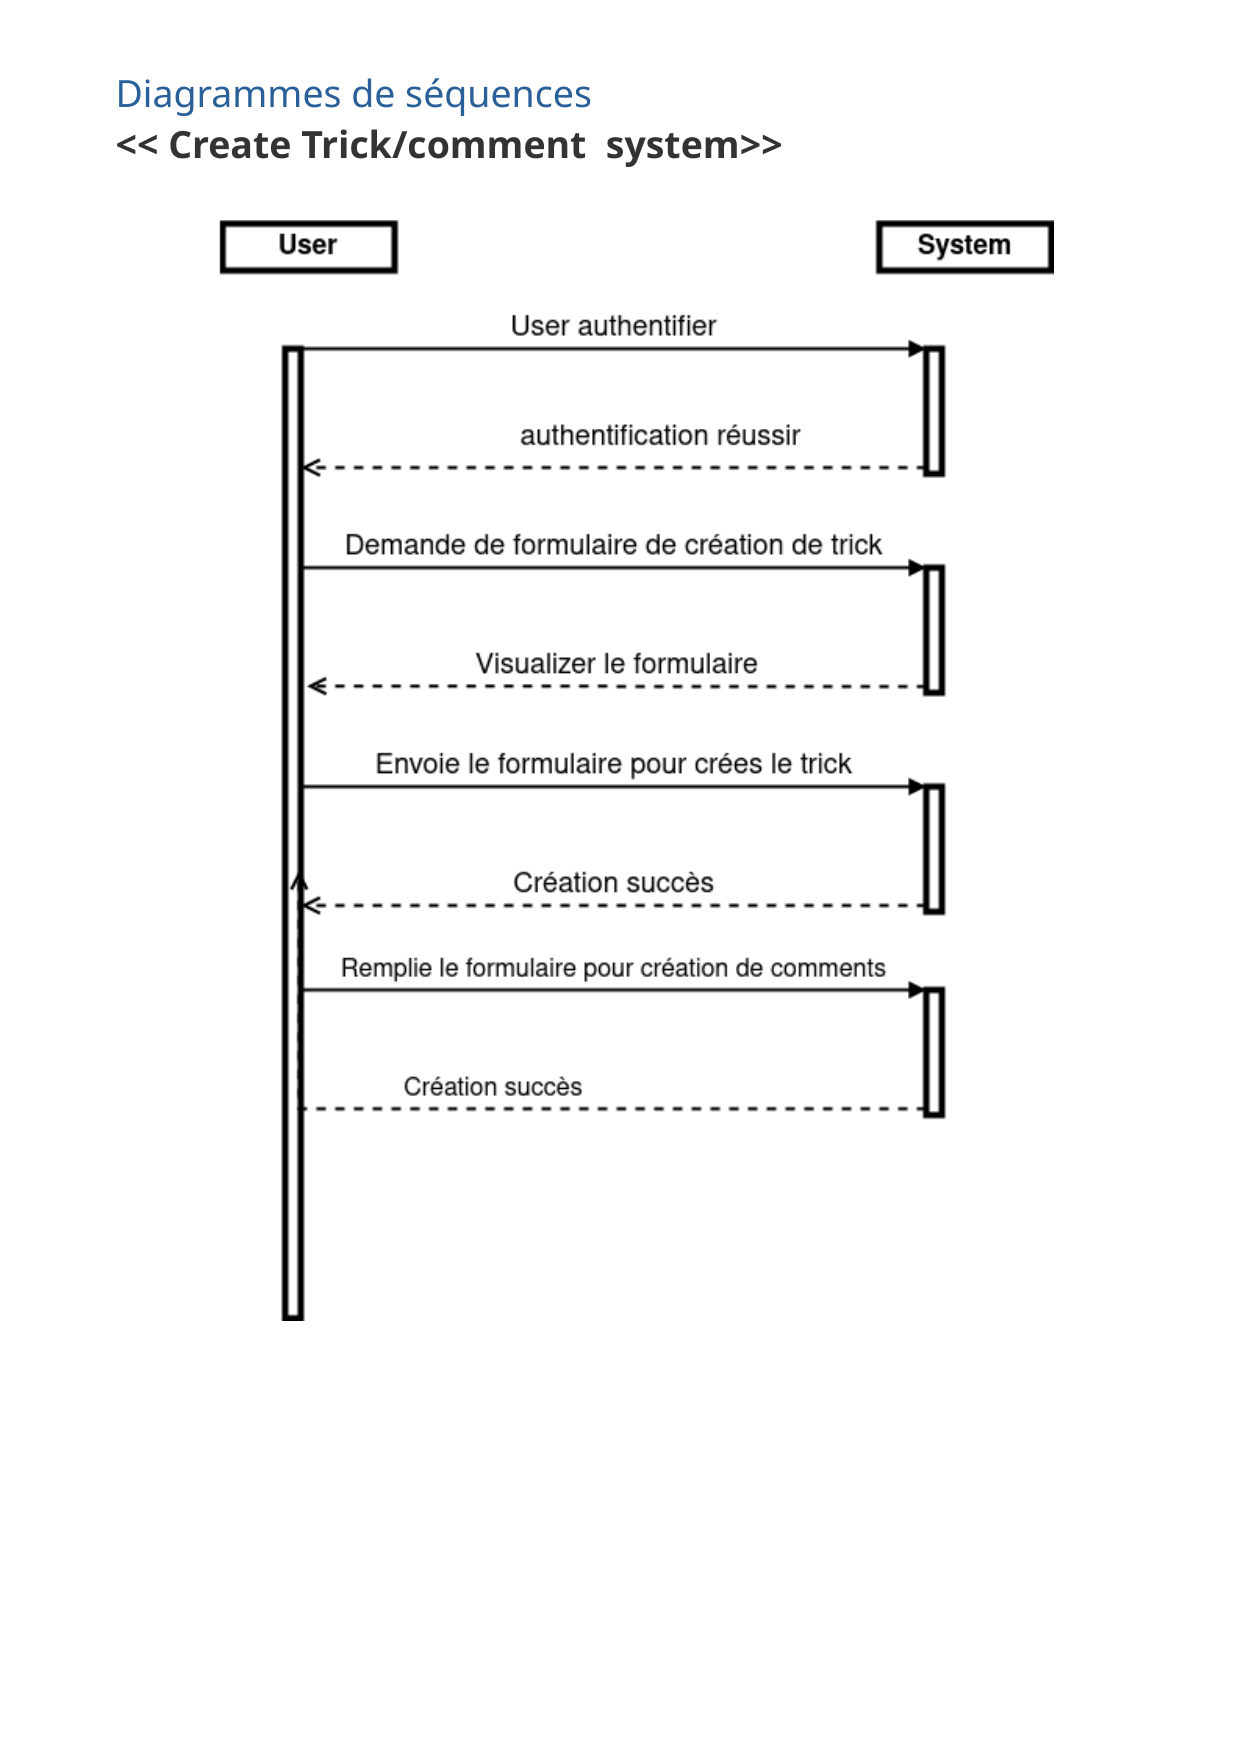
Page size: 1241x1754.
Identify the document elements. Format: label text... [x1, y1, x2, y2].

text Diagrammes de séquences [41, 67, 1232, 118]
picture [219, 220, 1054, 1321]
text << Create Trick/comment system>> [41, 118, 1232, 169]
